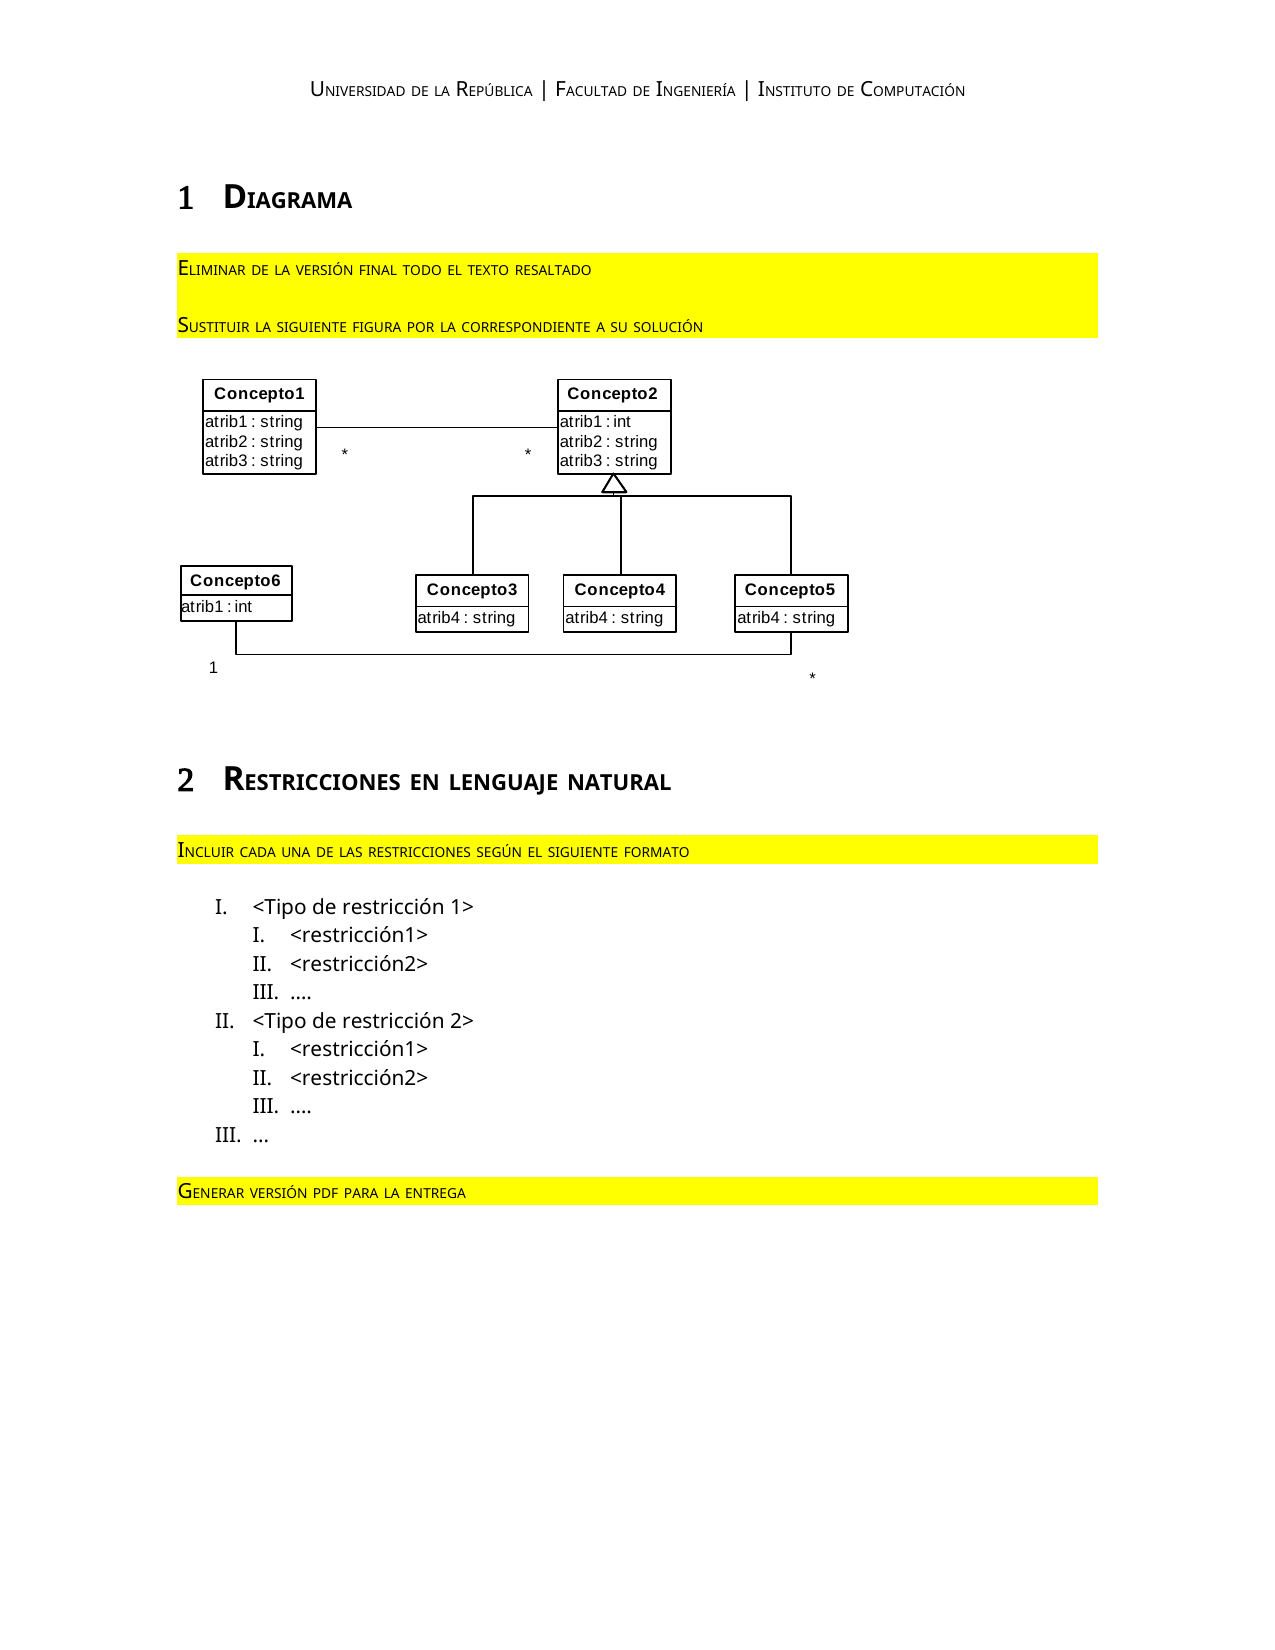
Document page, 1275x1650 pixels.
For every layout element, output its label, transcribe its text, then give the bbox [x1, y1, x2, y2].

list <restricción1> [252, 921, 1098, 949]
text Incluir cada una de las restricciones según el siguiente formato [177, 835, 1098, 864]
list <Tipo de restricción 2> [215, 1006, 1098, 1034]
subtitle Restricciones en lenguaje natural [177, 755, 1098, 801]
text Sustituir la siguiente figura por la correspondiente a su solución [177, 310, 1098, 338]
list …. [252, 977, 1098, 1006]
list <restricción2> [252, 949, 1098, 977]
list …. [252, 1091, 1098, 1120]
list <restricción2> [252, 1063, 1098, 1091]
list <Tipo de restricción 1> [215, 892, 1098, 921]
list ... [215, 1120, 1098, 1148]
list <restricción1> [252, 1034, 1098, 1063]
text Generar versión pdf para la entrega [177, 1177, 1098, 1205]
text Eliminar de la versión final todo el texto resaltado [177, 253, 1098, 281]
subtitle Diagrama [177, 173, 1098, 218]
